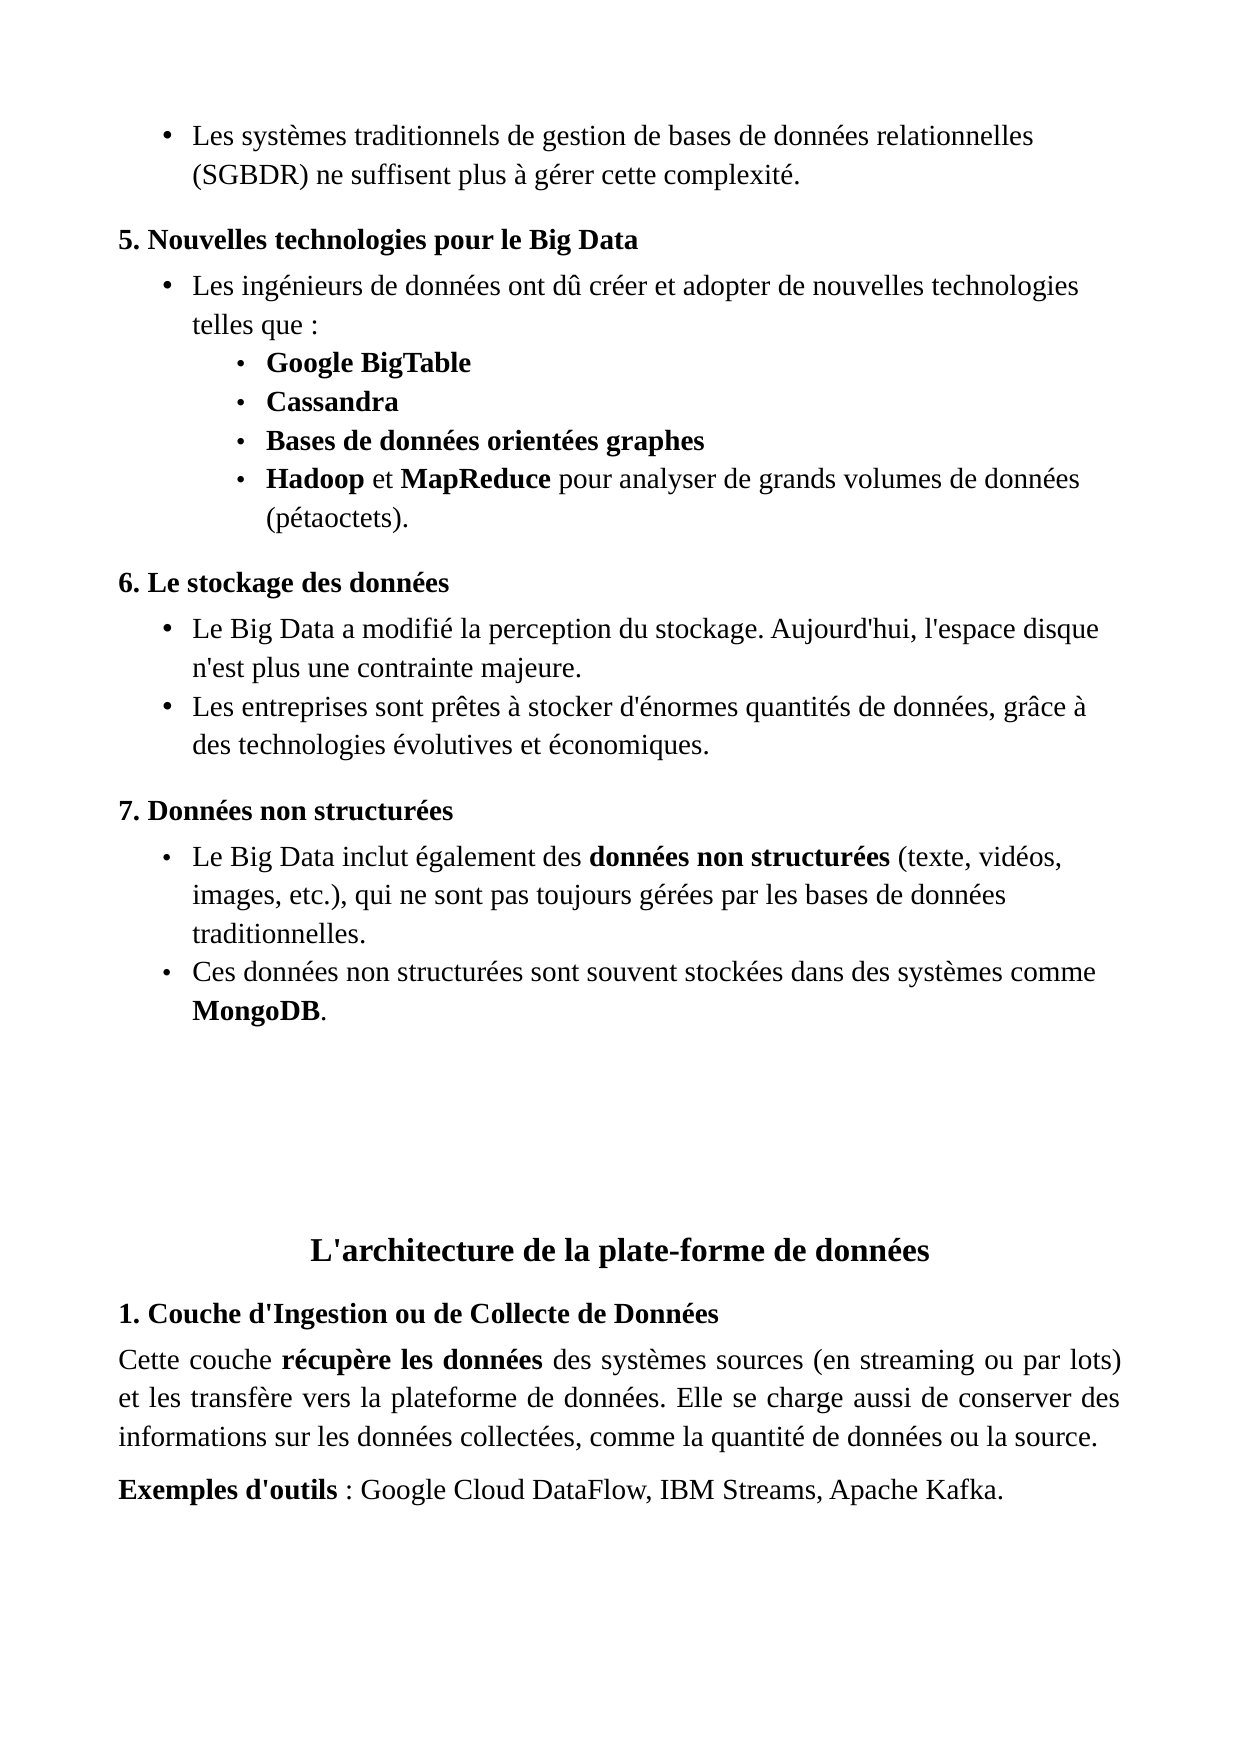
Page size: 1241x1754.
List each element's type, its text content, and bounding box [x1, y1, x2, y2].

text Exemples d'outils : Google Cloud DataFlow, IBM Streams, Apache Kafka. [118, 1472, 1122, 1506]
subtitle 6. Le stockage des données [118, 565, 1122, 599]
list Bases de données orientées graphes [236, 423, 1122, 456]
list Les ingénieurs de données ont dû créer et adopter de nouvelles technologies telles que : [162, 268, 1122, 341]
list Ces données non structurées sont souvent stockées dans des systèmes comme MongoDB. [162, 954, 1122, 1027]
text Cette couche récupère les données des systèmes sources (en streaming ou par lots) et les transfère vers la plateforme de données. Elle se charge aussi de conserver des informations sur les données collectées, comme la quantité de données ou la source. [118, 1342, 1122, 1453]
list Hadoop et MapReduce pour analyser de grands volumes de données (pétaoctets). [236, 461, 1122, 533]
subtitle 7. Données non structurées [118, 793, 1122, 826]
list Cassandra [236, 384, 1122, 418]
list Les systèmes traditionnels de gestion de bases de données relationnelles (SGBDR) ne suffisent plus à gérer cette complexité. [162, 118, 1122, 190]
list Le Big Data a modifié la perception du stockage. Aujourd'hui, l'espace disque n'est plus une contrainte majeure. [162, 611, 1122, 684]
subtitle 5. Nouvelles technologies pour le Big Data [118, 222, 1122, 256]
subtitle L'architecture de la plate-forme de données [118, 1231, 1122, 1269]
list Le Big Data inclut également des données non structurées (texte, vidéos, images, etc.), qui ne sont pas toujours gérées par les bases de données traditionnelles. [162, 839, 1122, 949]
list Les entreprises sont prêtes à stocker d'énormes quantités de données, grâce à des technologies évolutives et économiques. [162, 689, 1122, 761]
list Google BigTable [236, 346, 1122, 379]
subtitle 1. Couche d'Ingestion ou de Collecte de Données [118, 1296, 1122, 1329]
